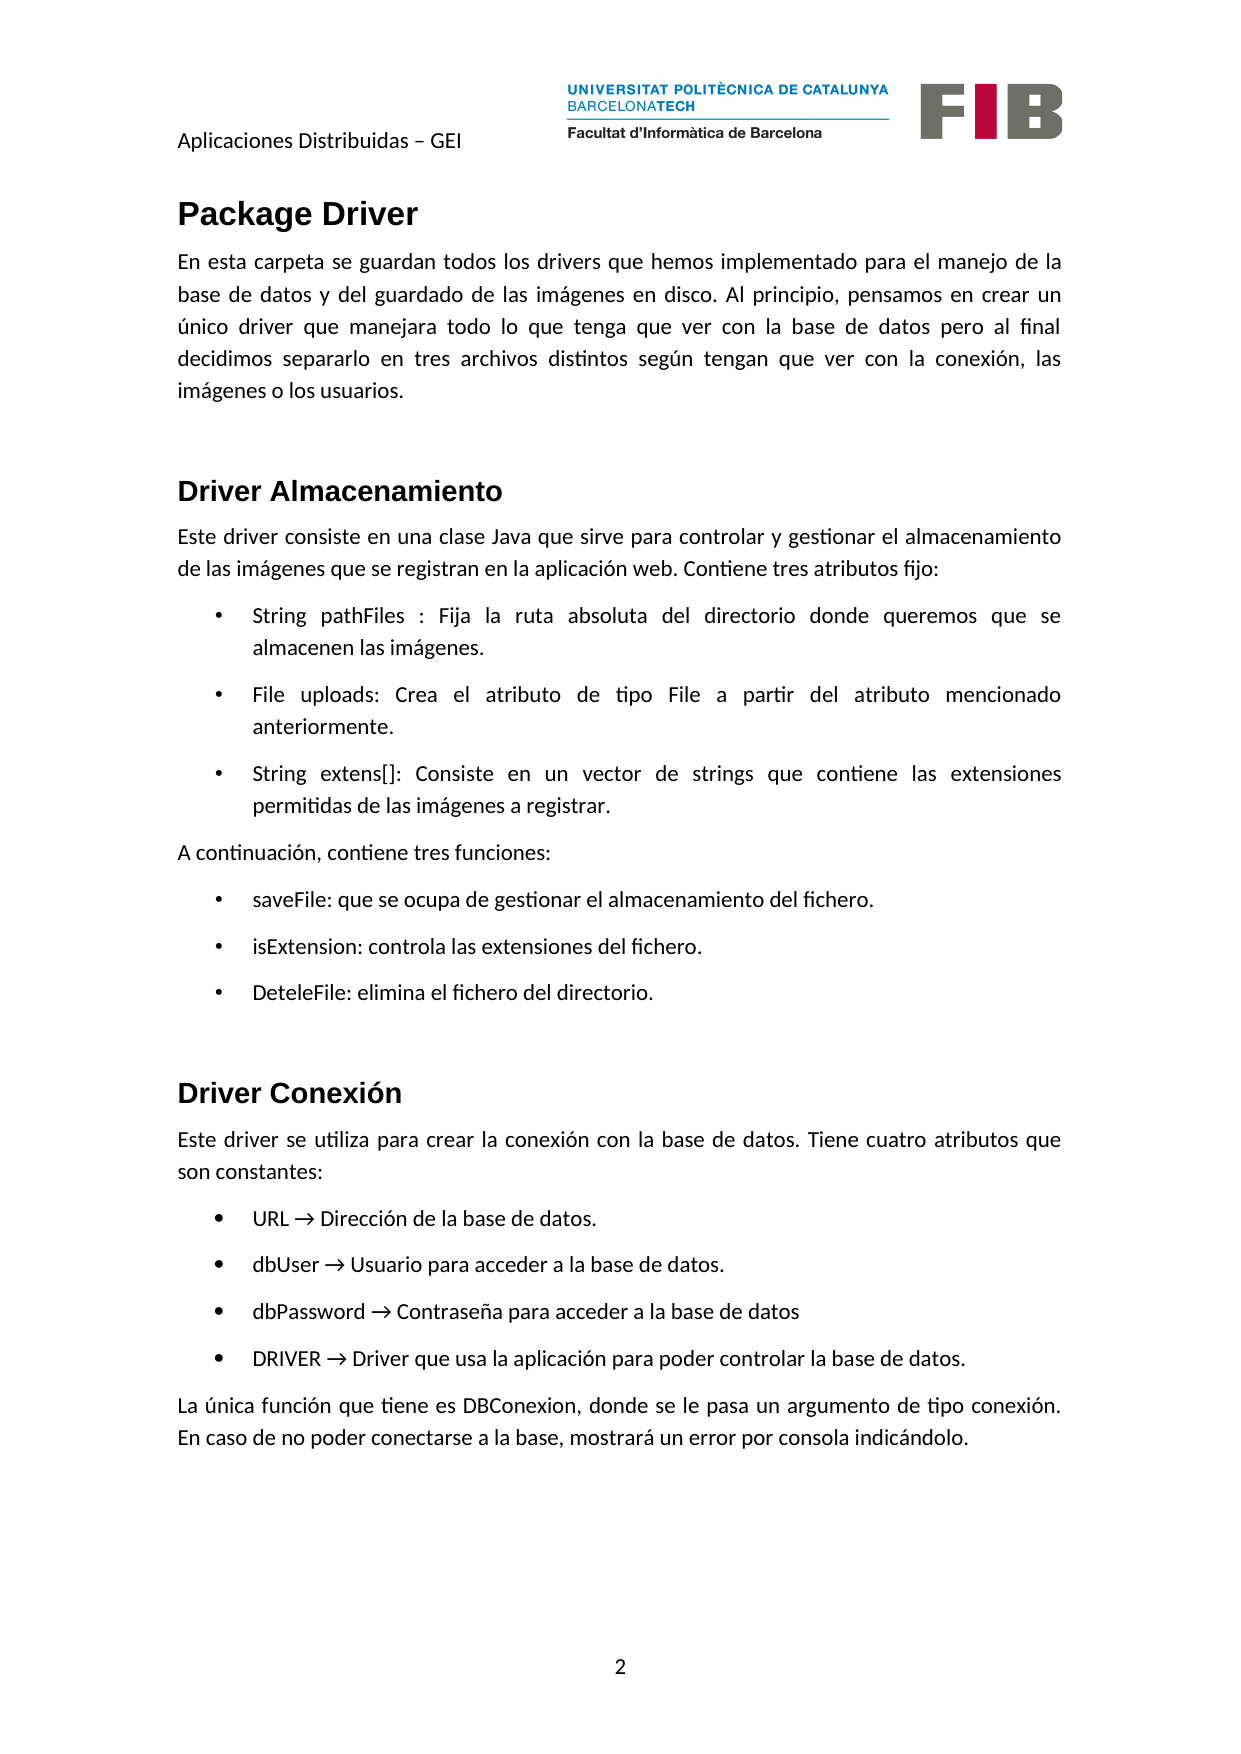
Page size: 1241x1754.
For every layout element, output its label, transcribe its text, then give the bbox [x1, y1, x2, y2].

text A continuación, contiene tres funciones: [177, 838, 1063, 866]
list saveFile: que se ocupa de gestionar el almacenamiento del fichero. [215, 885, 1063, 913]
text Este driver se utiliza para crear la conexión con la base de datos. Tiene cuatro atributos que son constantes: [177, 1125, 1063, 1185]
subtitle Package Driver [177, 193, 1063, 232]
subtitle Driver Conexión [177, 1076, 1063, 1109]
list dbUser → Usuario para acceder a la base de datos. [215, 1250, 1063, 1278]
subtitle Driver Almacenamiento [177, 474, 1063, 507]
list String extens[]: Consiste en un vector de strings que contiene las extensiones permitidas de las imágenes a registrar. [215, 759, 1063, 819]
text La única función que tiene es DBConexion, donde se le pasa un argumento de tipo conexión. En caso de no poder conectarse a la base, mostrará un error por consola indicándolo. [177, 1391, 1063, 1451]
list isExtension: controla las extensiones del fichero. [215, 932, 1063, 960]
text En esta carpeta se guardan todos los drivers que hemos implementado para el manejo de la base de datos y del guardado de las imágenes en disco. Al principio, pensamos en crear un único driver que manejara todo lo que tenga que ver con la base de datos pero al final decidimos separarlo en tres archivos distintos según tengan que ver con la conexión, las imágenes o los usuarios. [177, 247, 1063, 404]
list DRIVER → Driver que usa la aplicación para poder controlar la base de datos. [215, 1344, 1063, 1372]
picture [565, 73, 1063, 149]
list dbPassword → Contraseña para acceder a la base de datos [215, 1297, 1063, 1325]
text Este driver consiste en una clase Java que sirve para controlar y gestionar el almacenamiento de las imágenes que se registran en la aplicación web. Contiene tres atributos fijo: [177, 522, 1063, 583]
list DeteleFile: elimina el fichero del directorio. [215, 978, 1063, 1007]
list URL → Dirección de la base de datos. [215, 1204, 1063, 1232]
list String pathFiles : Fija la ruta absoluta del directorio donde queremos que se almacenen las imágenes. [215, 601, 1063, 662]
list File uploads: Crea el atributo de tipo File a partir del atributo mencionado anteriormente. [215, 680, 1063, 741]
